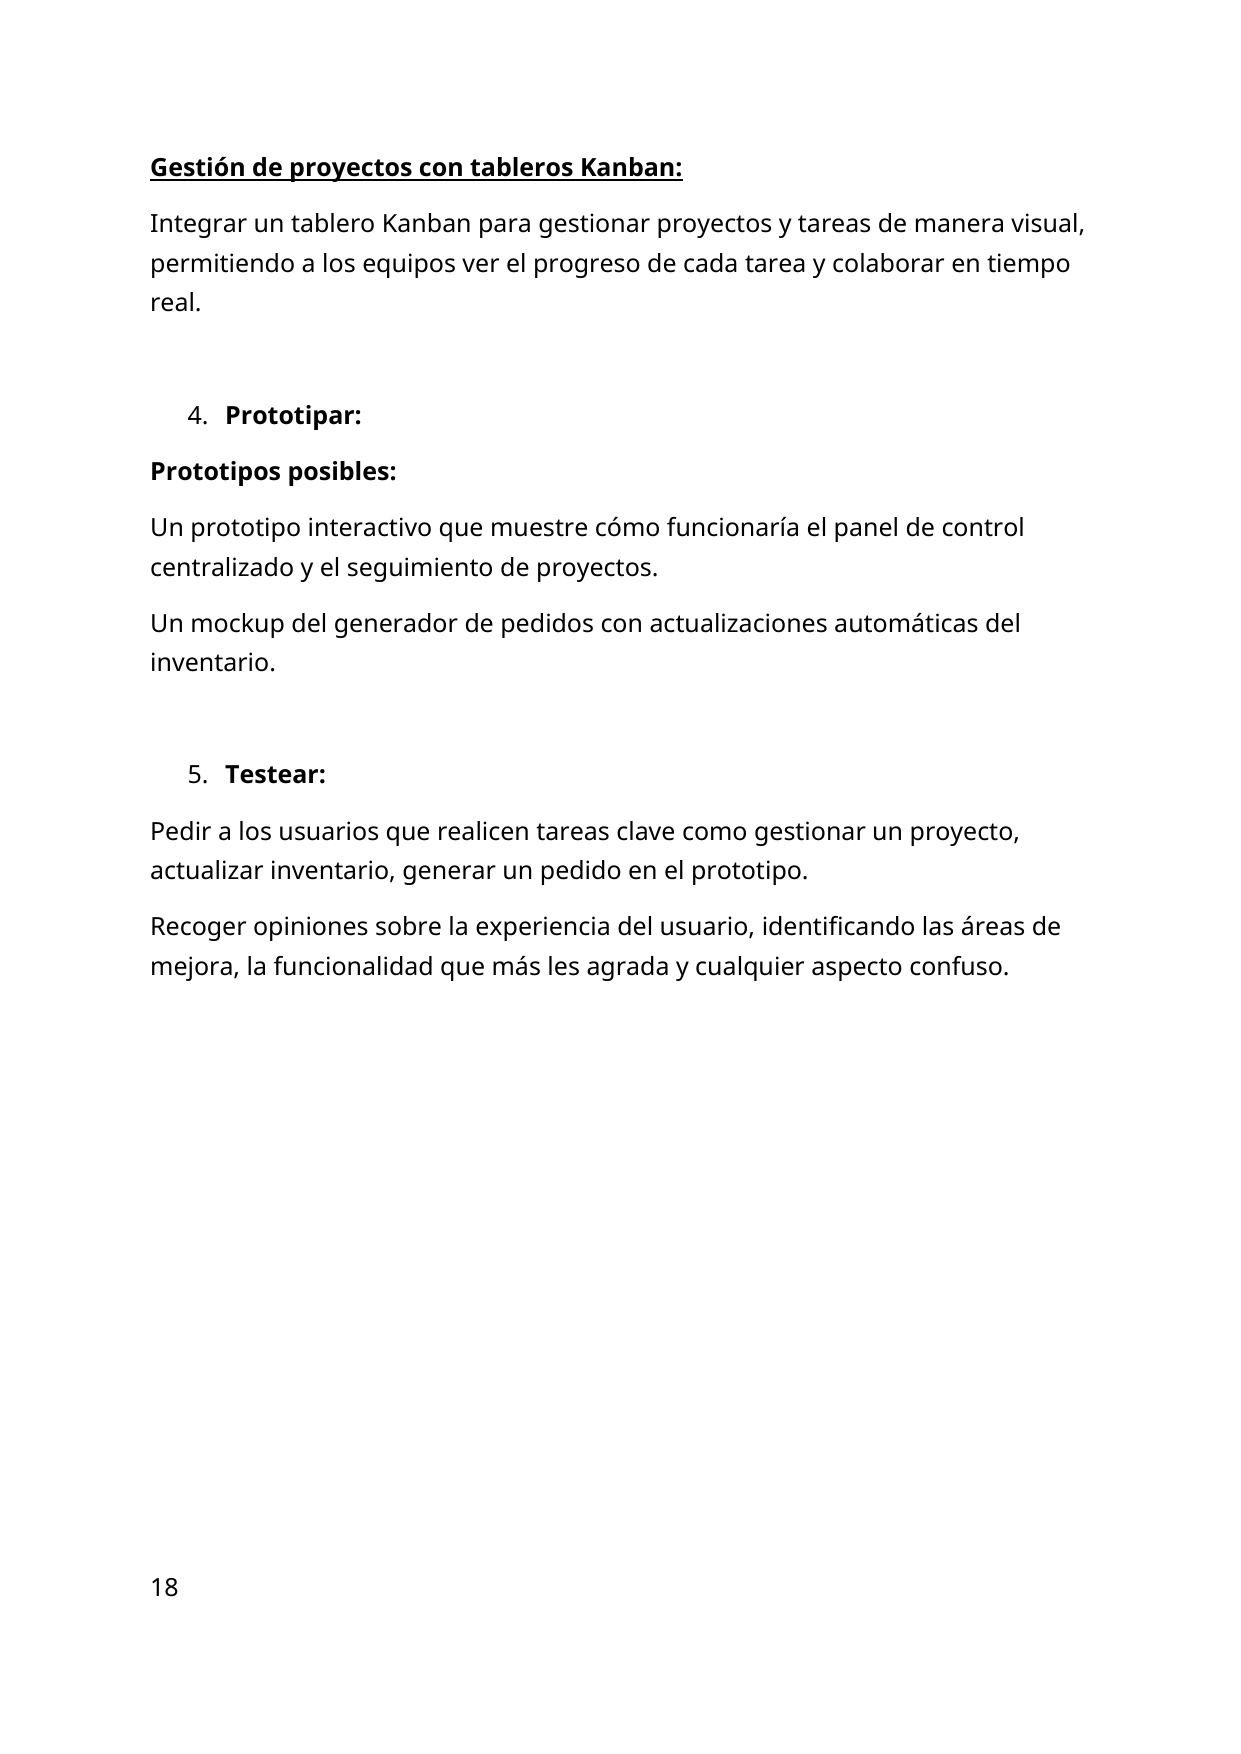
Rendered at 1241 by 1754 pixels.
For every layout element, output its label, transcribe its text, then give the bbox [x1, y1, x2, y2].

list Testear: [187, 757, 1090, 791]
text Gestión de proyectos con tableros Kanban: [150, 150, 1090, 184]
text Prototipos posibles: [150, 453, 1090, 488]
list Prototipar: [187, 397, 1090, 431]
text Recoger opiniones sobre la experiencia del usuario, identificando las áreas de mejora, la funcionalidad que más les agrada y cualquier aspecto confuso. [150, 909, 1090, 982]
text Un mockup del generador de pedidos con actualizaciones automáticas del inventario. [150, 605, 1090, 679]
text Un prototipo interactivo que muestre cómo funcionaría el panel de control centralizado y el seguimiento de proyectos. [150, 510, 1090, 583]
text Pedir a los usuarios que realicen tareas clave como gestionar un proyecto, actualizar inventario, generar un pedido en el prototipo. [150, 813, 1090, 887]
text Integrar un tablero Kanban para gestionar proyectos y tareas de manera visual, permitiendo a los equipos ver el progreso de cada tarea y colaborar en tiempo real. [150, 206, 1090, 319]
